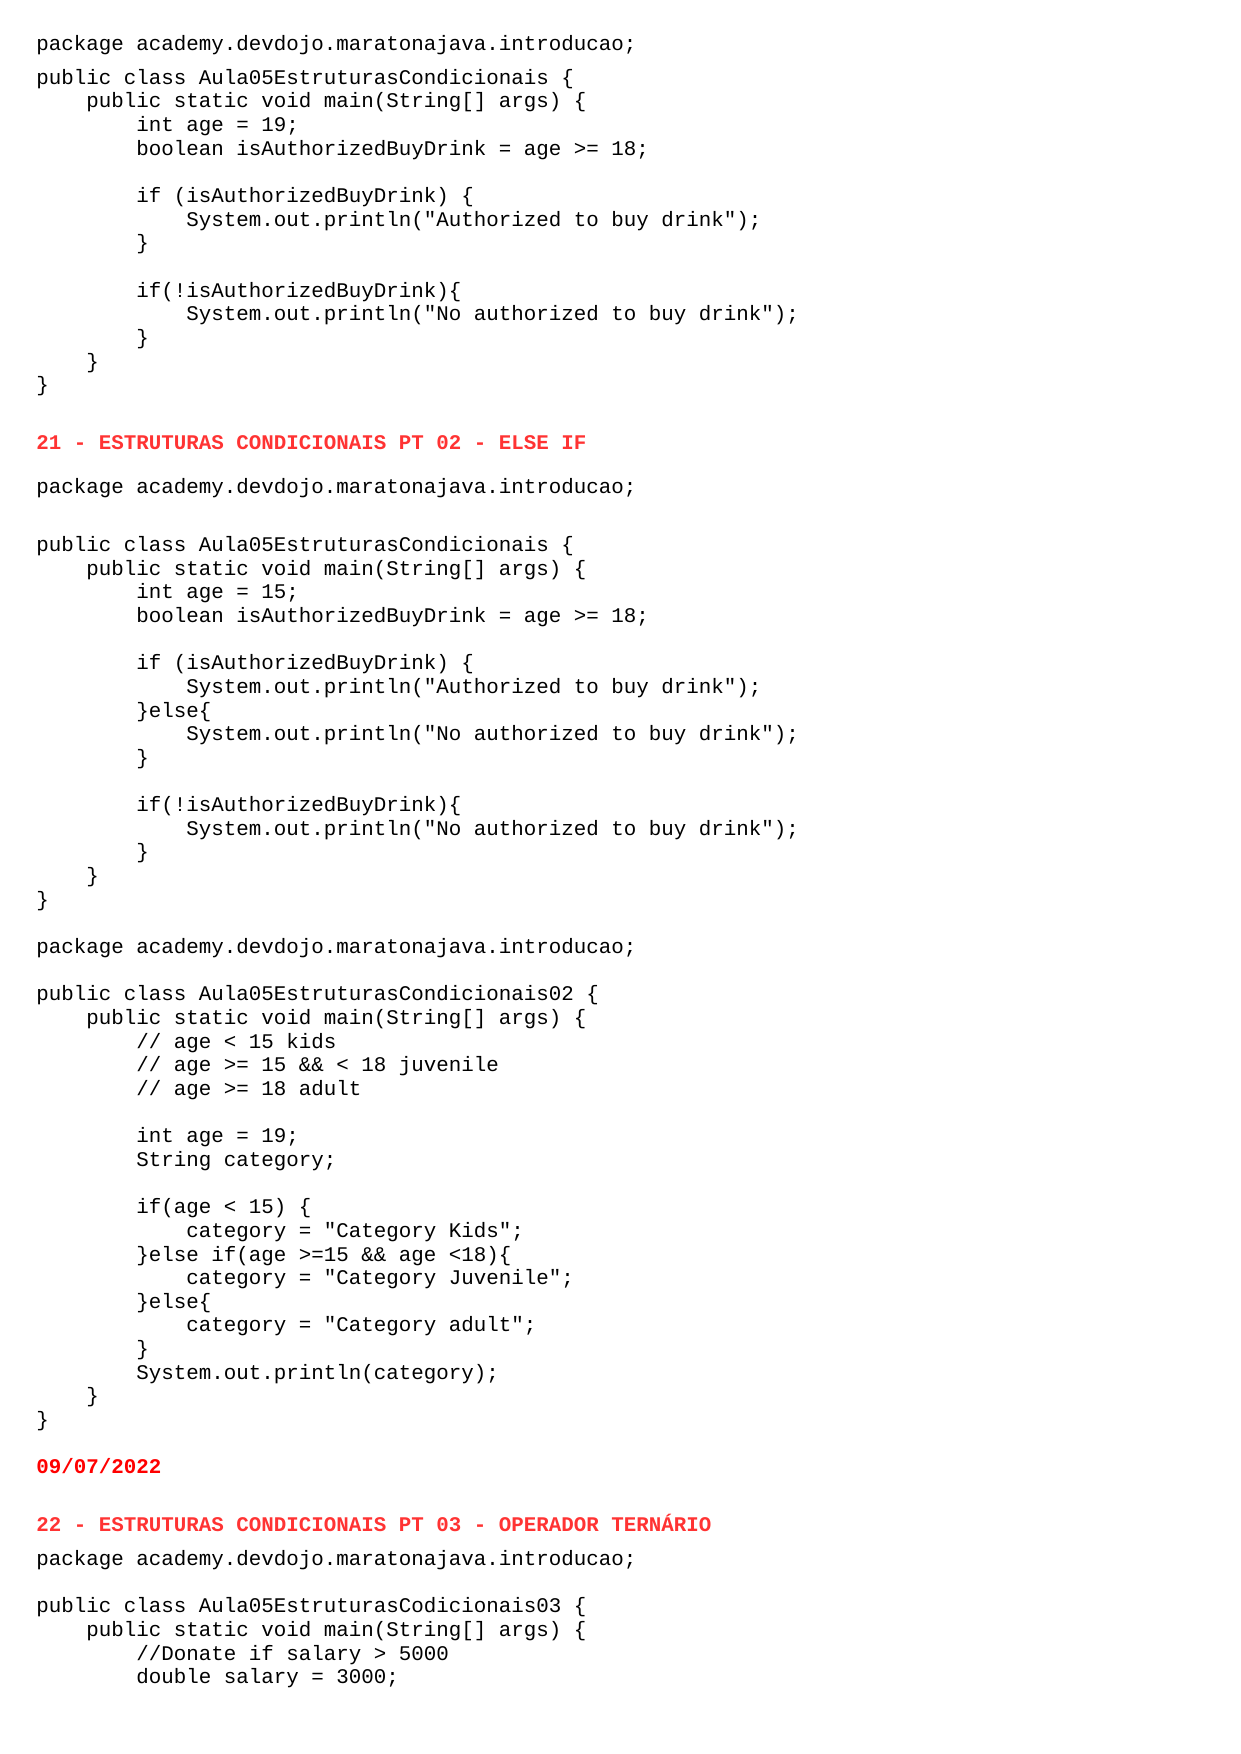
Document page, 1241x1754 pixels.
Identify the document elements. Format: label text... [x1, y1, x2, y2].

text }else{ [36, 700, 1208, 723]
text public class Aula05EstruturasCodicionais03 { [36, 1595, 1208, 1619]
text public static void main(String[] args) { [36, 1007, 1208, 1031]
text int age = 15; [36, 581, 1208, 605]
text package academy.devdojo.maratonajava.introducao; [36, 33, 1208, 56]
text } [36, 351, 1208, 374]
text double salary = 3000; [36, 1666, 1208, 1690]
text public static void main(String[] args) { [36, 558, 1208, 581]
text } [36, 889, 1208, 912]
text package academy.devdojo.maratonajava.introducao; [36, 1548, 1208, 1572]
text category = "Category adult"; [36, 1314, 1208, 1338]
text public class Aula05EstruturasCondicionais02 { [36, 983, 1208, 1007]
text } [36, 842, 1208, 865]
text package academy.devdojo.maratonajava.introducao; [36, 476, 1208, 500]
text System.out.println("Authorized to buy drink"); [36, 209, 1208, 232]
text // age >= 15 && < 18 juvenile [36, 1054, 1208, 1078]
text }else{ [36, 1291, 1208, 1314]
text //Donate if salary > 5000 [36, 1643, 1208, 1666]
text } [36, 232, 1208, 256]
text category = "Category Juvenile"; [36, 1267, 1208, 1291]
text System.out.println("No authorized to buy drink"); [36, 818, 1208, 842]
text 21 - ESTRUTURAS CONDICIONAIS PT 02 - ELSE IF [36, 432, 1208, 456]
text boolean isAuthorizedBuyDrink = age >= 18; [36, 605, 1208, 629]
text if (isAuthorizedBuyDrink) { [36, 185, 1208, 209]
text public static void main(String[] args) { [36, 1619, 1208, 1643]
text } [36, 1409, 1208, 1433]
text if (isAuthorizedBuyDrink) { [36, 652, 1208, 676]
text System.out.println("No authorized to buy drink"); [36, 303, 1208, 327]
text if(!isAuthorizedBuyDrink){ [36, 280, 1208, 303]
text boolean isAuthorizedBuyDrink = age >= 18; [36, 138, 1208, 161]
text } [36, 747, 1208, 771]
text category = "Category Kids"; [36, 1220, 1208, 1243]
text public class Aula05EstruturasCondicionais { [36, 67, 1208, 91]
text int age = 19; [36, 114, 1208, 138]
text String category; [36, 1149, 1208, 1173]
text }else if(age >=15 && age <18){ [36, 1243, 1208, 1267]
text 09/07/2022 [36, 1456, 1208, 1480]
text } [36, 327, 1208, 351]
text public class Aula05EstruturasCondicionais { [36, 534, 1208, 558]
text System.out.println("No authorized to buy drink"); [36, 723, 1208, 747]
text System.out.println("Authorized to buy drink"); [36, 676, 1208, 700]
text } [36, 1385, 1208, 1409]
text } [36, 1338, 1208, 1362]
text package academy.devdojo.maratonajava.introducao; [36, 936, 1208, 960]
text 22 - ESTRUTURAS CONDICIONAIS PT 03 - OPERADOR TERNÁRIO [36, 1514, 1208, 1538]
text } [36, 865, 1208, 889]
text // age >= 18 adult [36, 1078, 1208, 1102]
text if(!isAuthorizedBuyDrink){ [36, 794, 1208, 818]
text if(age < 15) { [36, 1196, 1208, 1220]
text // age < 15 kids [36, 1031, 1208, 1054]
text } [36, 374, 1208, 398]
text int age = 19; [36, 1125, 1208, 1149]
text System.out.println(category); [36, 1362, 1208, 1385]
text public static void main(String[] args) { [36, 91, 1208, 114]
